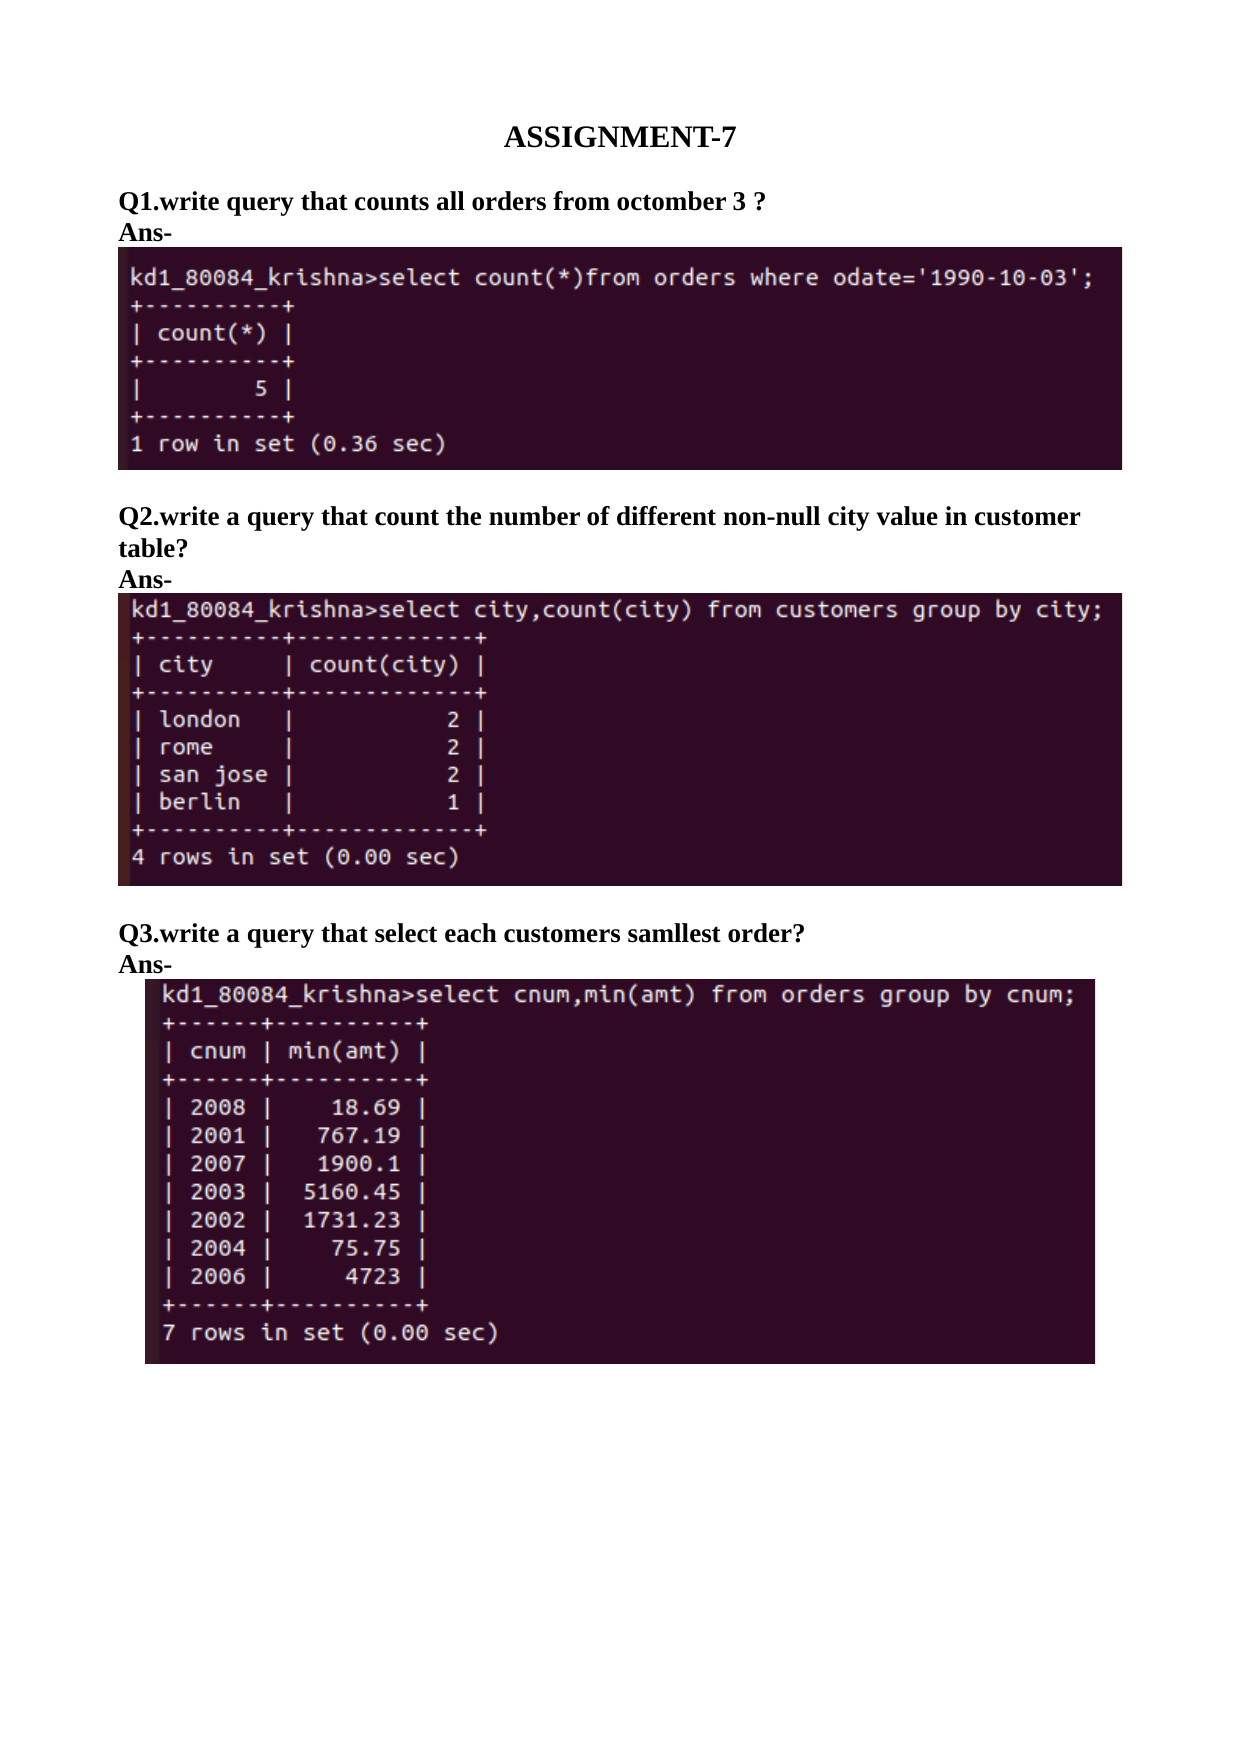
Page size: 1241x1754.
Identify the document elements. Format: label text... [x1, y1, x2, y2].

text ASSIGNMENT-7 [118, 118, 1122, 154]
text Ans- [118, 948, 1122, 979]
text Ans- [118, 563, 1122, 593]
text Ans- [118, 216, 1122, 247]
text Q1.write query that counts all orders from octomber 3 ? [118, 185, 1122, 216]
picture [145, 979, 1096, 1364]
text Q2.write a query that count the number of different non-null city value in customer table? [118, 501, 1122, 563]
picture [118, 247, 1123, 470]
picture [118, 593, 1123, 886]
text Q3.write a query that select each customers samllest order? [118, 917, 1122, 948]
